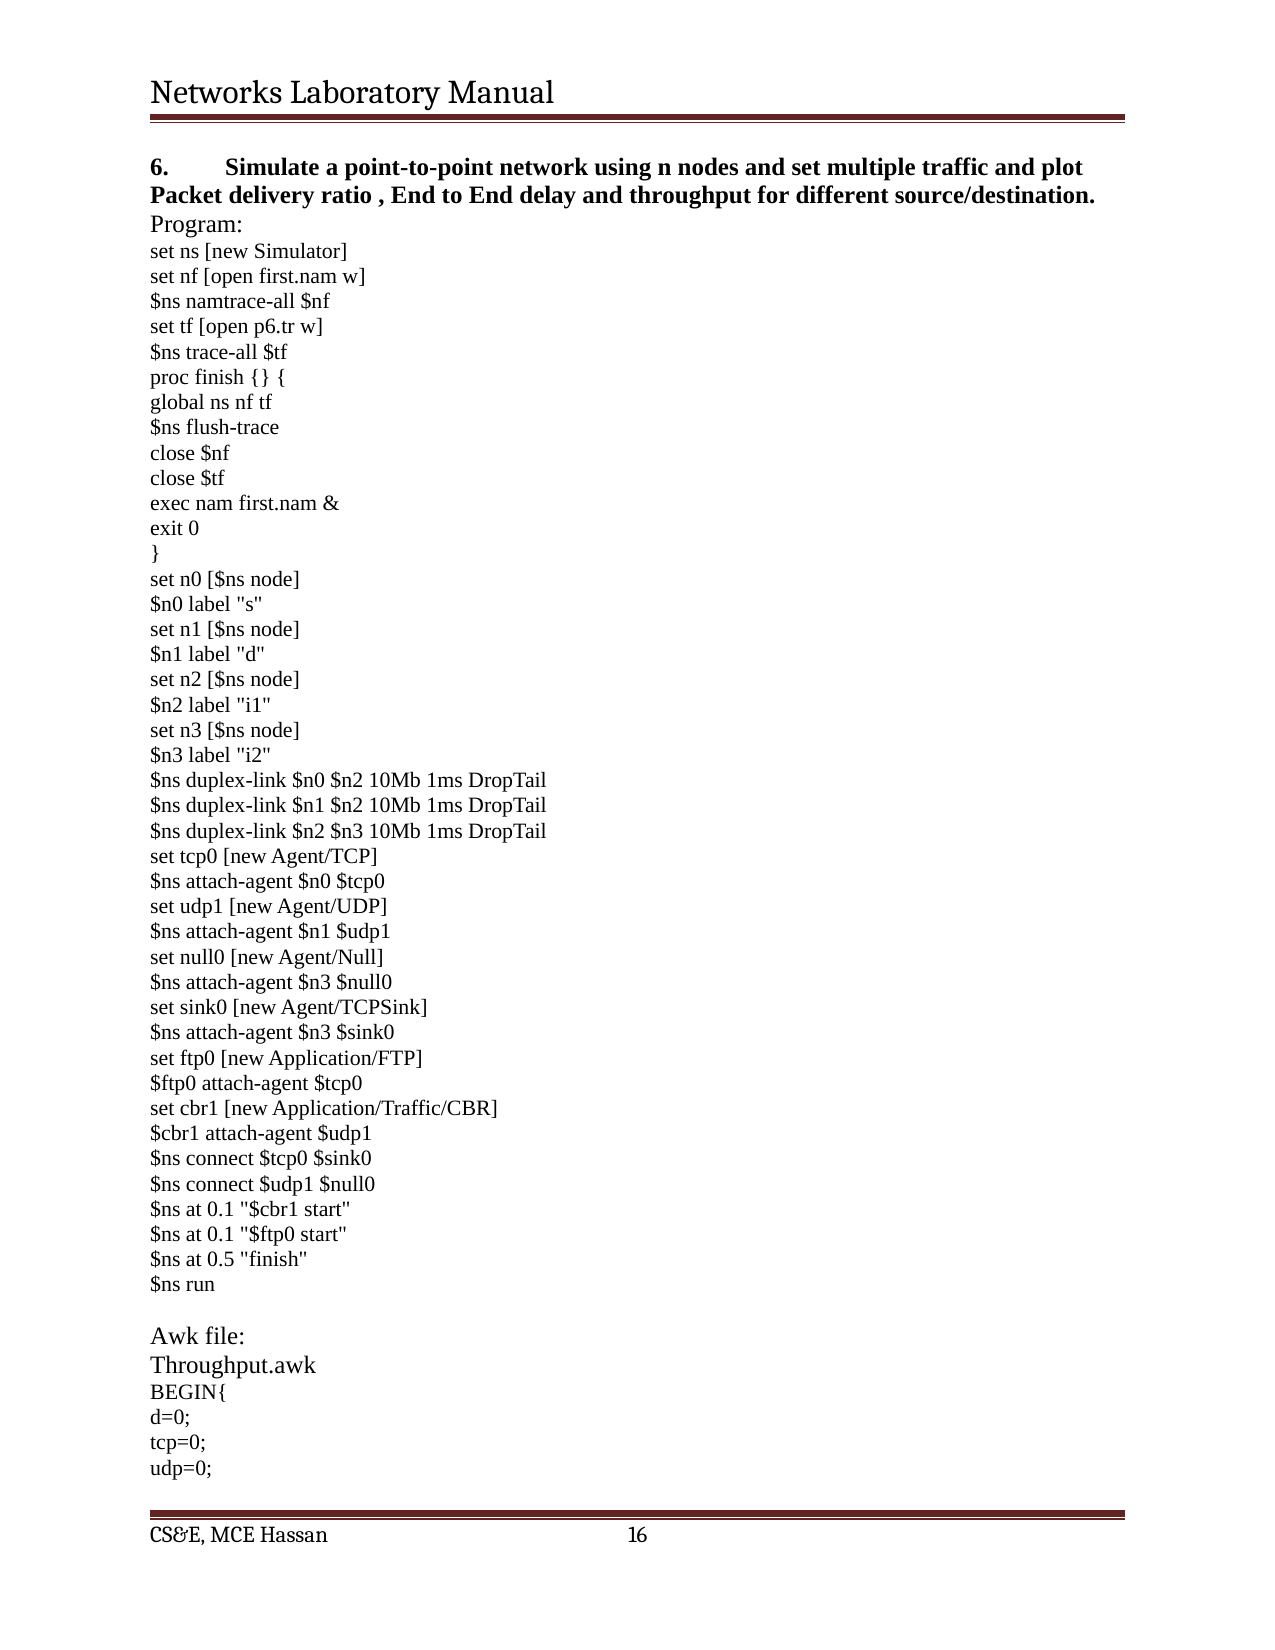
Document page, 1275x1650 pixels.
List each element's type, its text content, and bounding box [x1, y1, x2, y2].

text $ns duplex-link $n1 $n2 10Mb 1ms DropTail [150, 792, 1125, 818]
text proc finish {} { [150, 364, 1125, 389]
text $n3 label "i2" [150, 742, 1125, 767]
text set n2 [$ns node] [150, 666, 1125, 692]
text $n2 label "i1" [150, 692, 1125, 717]
text close $tf [150, 465, 1125, 490]
text set n3 [$ns node] [150, 717, 1125, 742]
text $ns namtrace-all $nf [150, 288, 1125, 313]
text Awk file: [150, 1321, 1125, 1350]
text $ns flush-trace [150, 414, 1125, 439]
text set n0 [$ns node] [150, 566, 1125, 591]
text $ns run [150, 1271, 1125, 1297]
text $cbr1 attach-agent $udp1 [150, 1120, 1125, 1145]
text set n1 [$ns node] [150, 616, 1125, 641]
text Throughput.awk [150, 1350, 1125, 1379]
text } [150, 540, 1125, 566]
text $ns at 0.1 "$cbr1 start" [150, 1196, 1125, 1221]
text $ns connect $udp1 $null0 [150, 1171, 1125, 1196]
text $ns at 0.1 "$ftp0 start" [150, 1221, 1125, 1246]
text $ns duplex-link $n2 $n3 10Mb 1ms DropTail [150, 818, 1125, 843]
text set ftp0 [new Application/FTP] [150, 1044, 1125, 1070]
text BEGIN{ [150, 1379, 1125, 1404]
list Simulate a point-to-point network using n nodes and set multiple traffic and plot Packet delivery ratio , End to End delay and throughput for different source/destination. [150, 152, 1125, 209]
text exit 0 [150, 515, 1125, 540]
text d=0; [150, 1404, 1125, 1429]
text set nf [open first.nam w] [150, 263, 1125, 288]
text $ns at 0.5 "finish" [150, 1246, 1125, 1271]
text $ns attach-agent $n3 $sink0 [150, 1019, 1125, 1044]
text set sink0 [new Agent/TCPSink] [150, 994, 1125, 1019]
text set udp1 [new Agent/UDP] [150, 893, 1125, 918]
text $ns attach-agent $n1 $udp1 [150, 918, 1125, 944]
text set tf [open p6.tr w] [150, 313, 1125, 339]
text $ns connect $tcp0 $sink0 [150, 1145, 1125, 1171]
text set cbr1 [new Application/Traffic/CBR] [150, 1095, 1125, 1120]
text tcp=0; [150, 1429, 1125, 1454]
text $ns trace-all $tf [150, 339, 1125, 364]
text $ns attach-agent $n0 $tcp0 [150, 868, 1125, 893]
text udp=0; [150, 1454, 1125, 1480]
text $n0 label "s" [150, 591, 1125, 616]
text set tcp0 [new Agent/TCP] [150, 843, 1125, 868]
text exec nam first.nam & [150, 490, 1125, 515]
list Program: [150, 209, 1125, 238]
text $ns duplex-link $n0 $n2 10Mb 1ms DropTail [150, 767, 1125, 792]
text close $nf [150, 439, 1125, 465]
text global ns nf tf [150, 389, 1125, 414]
text $ns attach-agent $n3 $null0 [150, 969, 1125, 994]
text $ftp0 attach-agent $tcp0 [150, 1070, 1125, 1095]
text set null0 [new Agent/Null] [150, 944, 1125, 969]
text $n1 label "d" [150, 641, 1125, 666]
text set ns [new Simulator] [150, 238, 1125, 263]
